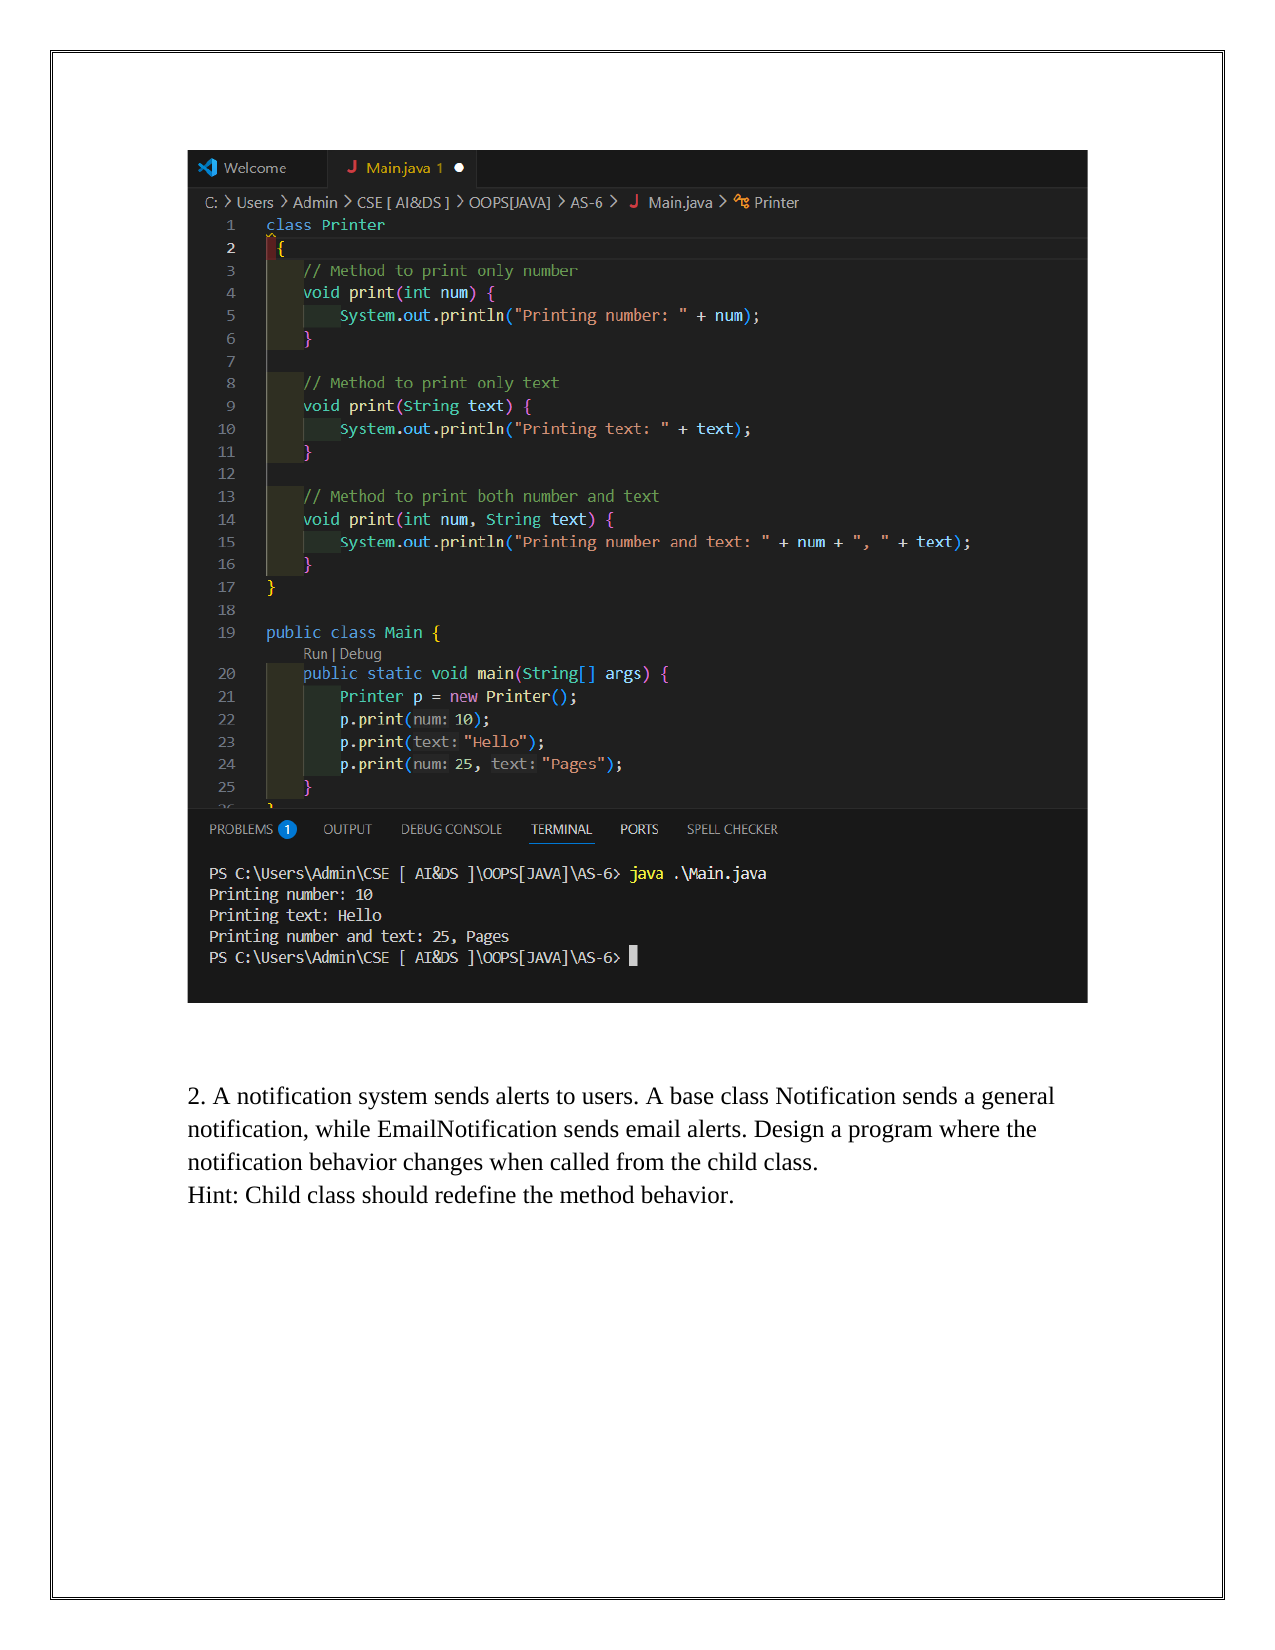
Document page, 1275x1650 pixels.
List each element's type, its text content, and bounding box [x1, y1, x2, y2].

text 2. A notification system sends alerts to users. A base class Notification sends a general notification, while EmailNotification sends email alerts. Design a program where the notification behavior changes when called from the child class. Hint: Child class should redefine the method behavior. [187, 1081, 1087, 1209]
